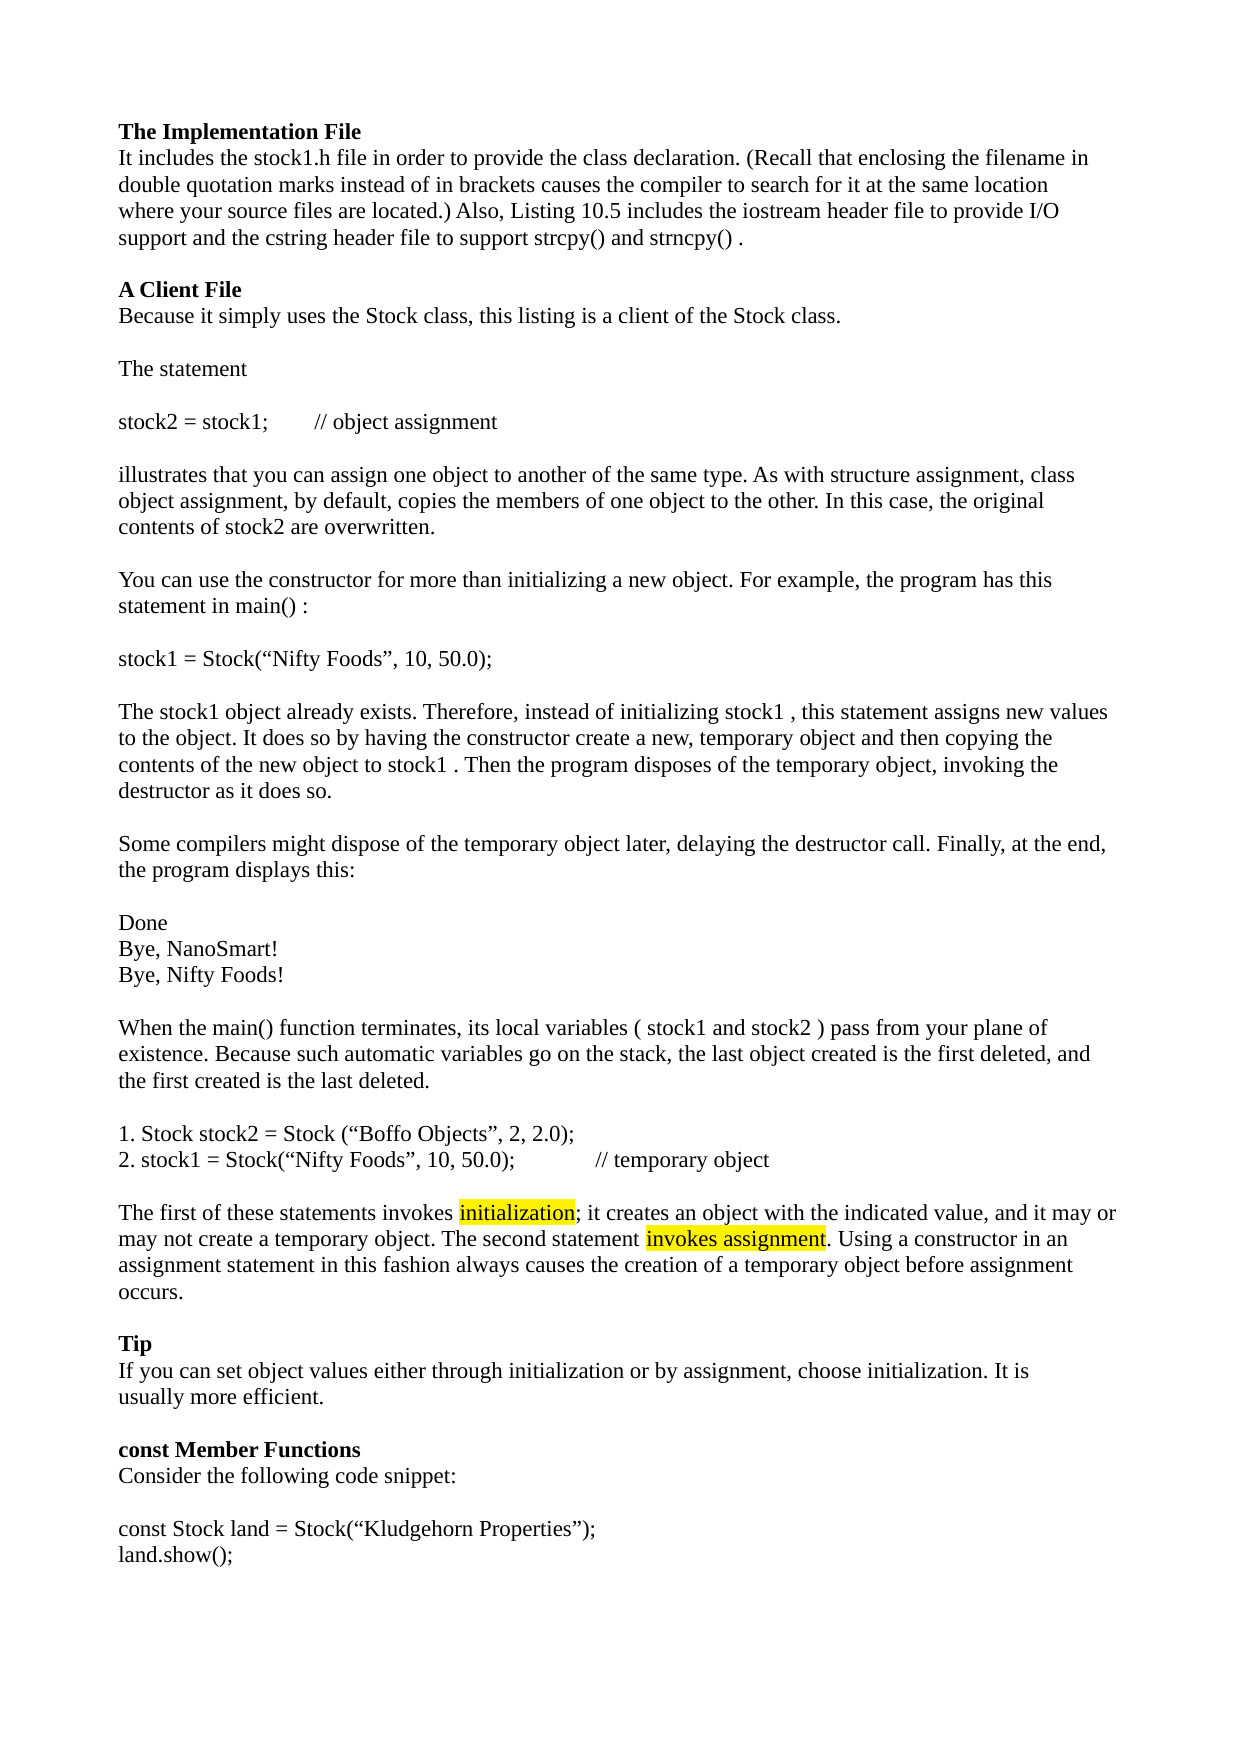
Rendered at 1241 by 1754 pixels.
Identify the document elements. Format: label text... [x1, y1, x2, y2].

text land.show(); [118, 1541, 1122, 1568]
text You can use the constructor for more than initializing a new object. For example, the program has this statement in main() : [118, 566, 1122, 619]
text Tip [118, 1330, 1122, 1357]
text If you can set object values either through initialization or by assignment, choose initialization. It is [118, 1357, 1122, 1383]
text Because it simply uses the Stock class, this listing is a client of the Stock class. [118, 303, 1122, 329]
text Bye, NanoSmart! [118, 935, 1122, 961]
text const Member Functions [118, 1436, 1122, 1462]
text Consider the following code snippet: [118, 1462, 1122, 1488]
text The Implementation File [118, 118, 1122, 144]
text It includes the stock1.h file in order to provide the class declaration. (Recall that enclosing the filename in double quotation marks instead of in brackets causes the compiler to search for it at the same location [118, 144, 1122, 197]
text stock1 = Stock(“Nifty Foods”, 10, 50.0); [118, 645, 1122, 672]
text Bye, Nifty Foods! [118, 961, 1122, 988]
text The first of these statements invokes initialization; it creates an object with the indicated value, and it may or may not create a temporary object. The second statement invokes assignment. Using a constructor in an assignment statement in this fashion always causes the creation of a temporary object before assignment occurs. [118, 1199, 1122, 1304]
text where your source files are located.) Also, Listing 10.5 includes the iostream header file to provide I/O support and the cstring header file to support strcpy() and strncpy() . [118, 197, 1122, 250]
text A Client File [118, 276, 1122, 303]
text const Stock land = Stock(“Kludgehorn Properties”); [118, 1515, 1122, 1541]
text usually more efficient. [118, 1383, 1122, 1409]
text Some compilers might dispose of the temporary object later, delaying the destructor call. Finally, at the end, the program displays this: [118, 830, 1122, 882]
text When the main() function terminates, its local variables ( stock1 and stock2 ) pass from your plane of existence. Because such automatic variables go on the stack, the last object created is the first deleted, and the first created is the last deleted. [118, 1014, 1122, 1093]
text stock2 = stock1; // object assignment [118, 408, 1122, 434]
text 1. Stock stock2 = Stock (“Boffo Objects”, 2, 2.0); [118, 1119, 1122, 1146]
text The stock1 object already exists. Therefore, instead of initializing stock1 , this statement assigns new values to the object. It does so by having the constructor create a new, temporary object and then copying the contents of the new object to stock1 . Then the program disposes of the temporary object, invoking the destructor as it does so. [118, 698, 1122, 803]
text Done [118, 909, 1122, 935]
text 2. stock1 = Stock(“Nifty Foods”, 10, 50.0); // temporary object [118, 1146, 1122, 1172]
text The statement [118, 355, 1122, 382]
text illustrates that you can assign one object to another of the same type. As with structure assignment, class object assignment, by default, copies the members of one object to the other. In this case, the original contents of stock2 are overwritten. [118, 461, 1122, 540]
